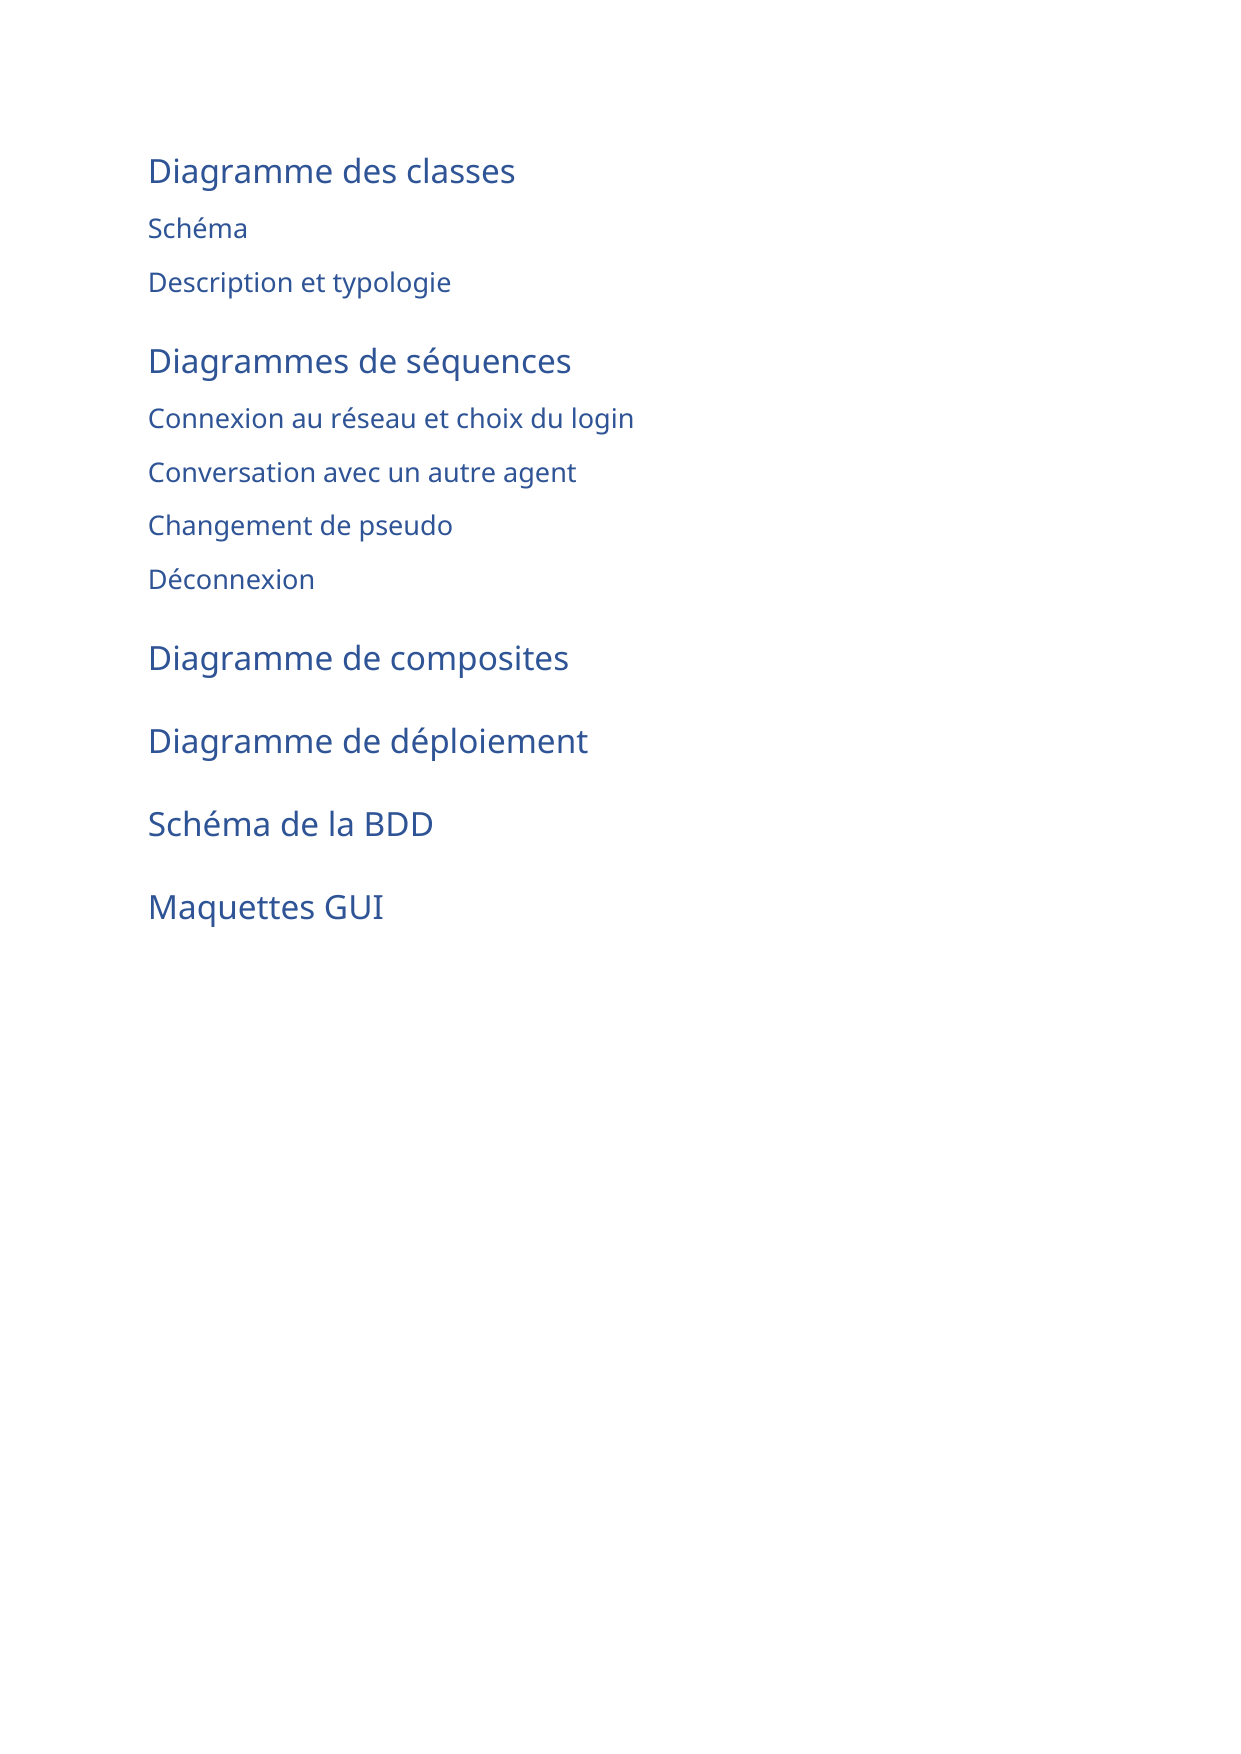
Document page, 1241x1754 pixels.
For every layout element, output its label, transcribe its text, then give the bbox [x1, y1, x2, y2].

subtitle Diagramme des classes [148, 148, 1093, 193]
subtitle Diagramme de composites [148, 635, 1093, 680]
subtitle Conversation avec un autre agent [148, 453, 1093, 490]
subtitle Description et typologie [148, 263, 1093, 300]
subtitle Maquettes GUI [148, 883, 1093, 929]
subtitle Connexion au réseau et choix du login [148, 400, 1093, 437]
subtitle Déconnexion [148, 560, 1093, 597]
subtitle Diagrammes de séquences [148, 338, 1093, 383]
subtitle Changement de pseudo [148, 507, 1093, 544]
subtitle Diagramme de déploiement [148, 718, 1093, 763]
subtitle Schéma de la BDD [148, 801, 1093, 846]
subtitle Schéma [148, 210, 1093, 247]
